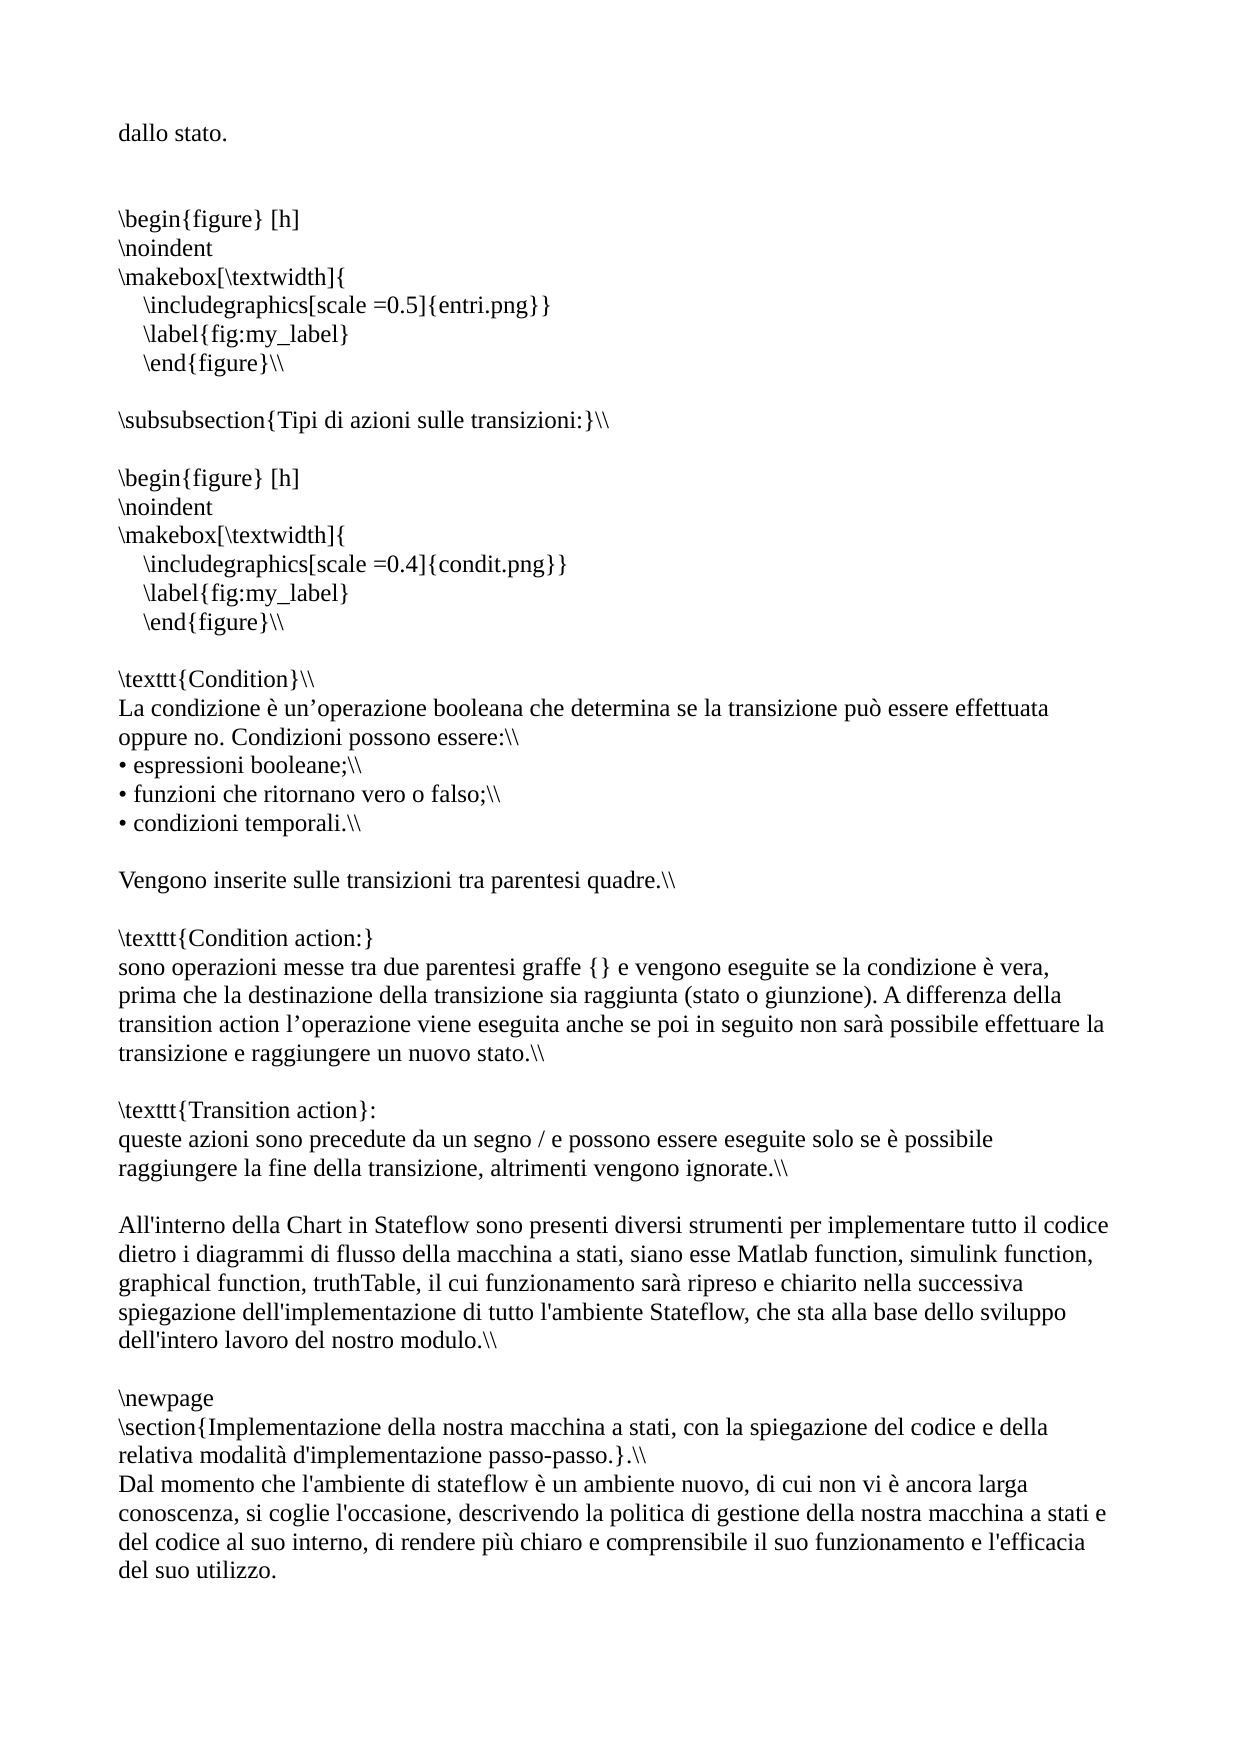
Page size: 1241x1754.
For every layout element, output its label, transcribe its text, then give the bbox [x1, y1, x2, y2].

text dallo stato. \begin{figure} [h] \noindent \makebox[\textwidth]{ \includegraphics[scale =0.5]{entri.png}} \label{fig:my_label} \end{figure}\\ \subsubsection{Tipi di azioni sulle transizioni:}\\ \begin{figure} [h] \noindent \makebox[\textwidth]{ \includegraphics[scale =0.4]{condit.png}} \label{fig:my_label} \end{figure}\\ \texttt{Condition}\\ La condizione è un’operazione booleana che determina se la transizione può essere effettuata oppure no. Condizioni possono essere:\\ • espressioni booleane;\\ • funzioni che ritornano vero o falso;\\ • condizioni temporali.\\ Vengono inserite sulle transizioni tra parentesi quadre.\\ \texttt{Condition action:} sono operazioni messe tra due parentesi graffe {} e vengono eseguite se la condizione è vera, prima che la destinazione della transizione sia raggiunta (stato o giunzione). A differenza della transition action l’operazione viene eseguita anche se poi in seguito non sarà possibile effettuare la transizione e raggiungere un nuovo stato.\\ \texttt{Transition action}: queste azioni sono precedute da un segno / e possono essere eseguite solo se è possibile raggiungere la fine della transizione, altrimenti vengono ignorate.\\ All'interno della Chart in Stateflow sono presenti diversi strumenti per implementare tutto il codice dietro i diagrammi di flusso della macchina a stati, siano esse Matlab function, simulink function, graphical function, truthTable, il cui funzionamento sarà ripreso e chiarito nella successiva spiegazione dell'implementazione di tutto l'ambiente Stateflow, che sta alla base dello sviluppo dell'intero lavoro del nostro modulo.\\ \newpage \section{Implementazione della nostra macchina a stati, con la spiegazione del codice e della relativa modalità d'implementazione passo-passo.}.\\ Dal momento che l'ambiente di stateflow è un ambiente nuovo, di cui non vi è ancora larga conoscenza, si coglie l'occasione, descrivendo la politica di gestione della nostra macchina a stati e del codice al suo interno, di rendere più chiaro e comprensibile il suo funzionamento e l'efficacia del suo utilizzo. [118, 118, 1122, 1613]
